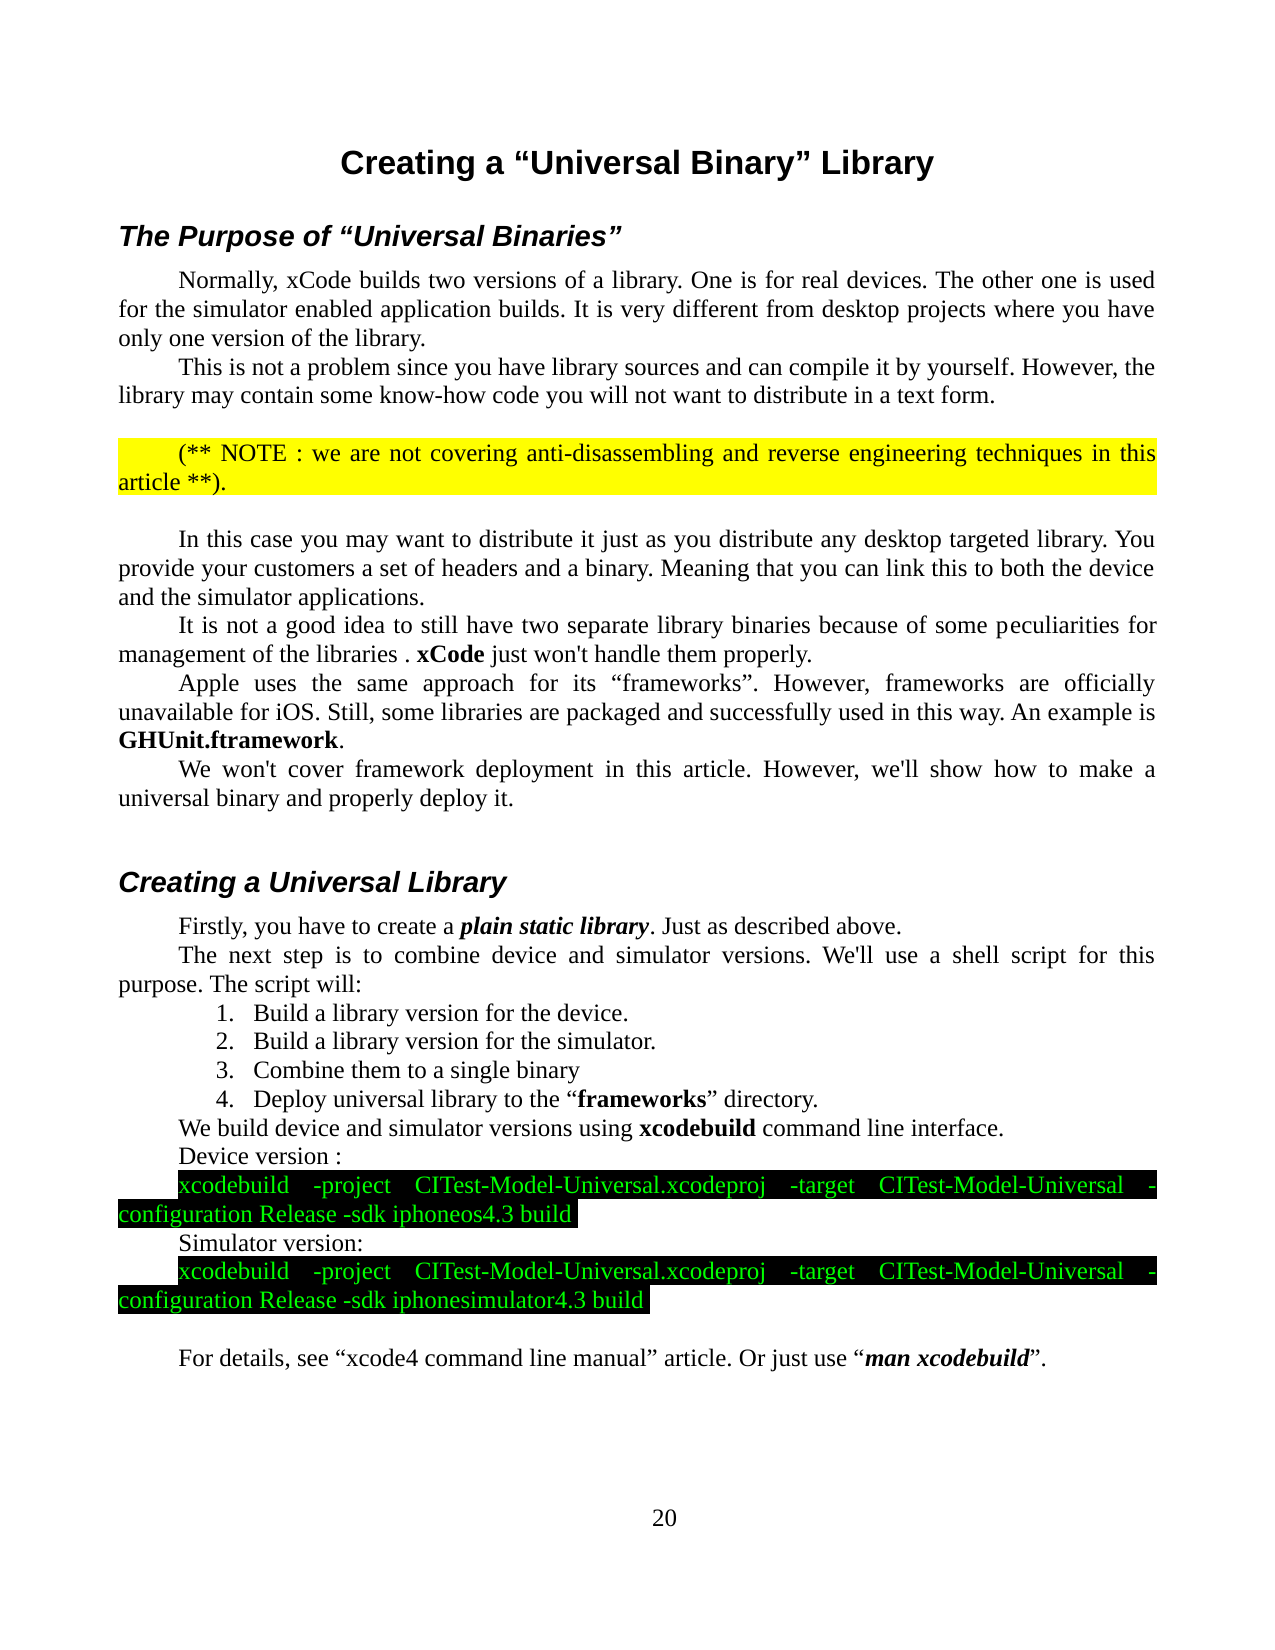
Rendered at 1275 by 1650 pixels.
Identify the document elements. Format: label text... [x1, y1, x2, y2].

text Normally, xCode builds two versions of a library. One is for real devices. The other one is used for the simulator enabled application builds. It is very different from desktop projects where you have only one version of the library. [118, 265, 1157, 352]
list Build a library version for the simulator. [216, 1026, 1157, 1055]
list Combine them to a single binary [216, 1055, 1157, 1084]
text We build device and simulator versions using xcodebuild command line interface. [118, 1113, 1157, 1141]
list Deploy universal library to the “frameworks” directory. [216, 1084, 1157, 1113]
subtitle Creating a Universal Library [118, 865, 1157, 899]
subtitle The Purpose of “Universal Binaries” [118, 219, 1157, 253]
text xcodebuild -project CITest-Model-Universal.xcodeproj -target CITest-Model-Universal -configuration Release -sdk iphoneos4.3 build [118, 1170, 1157, 1228]
text The next step is to combine device and simulator versions. We'll use a shell script for this purpose. The script will: [118, 940, 1157, 998]
text It is not a good idea to still have two separate library binaries because of some peculiarities for management of the libraries . xCode just won't handle them properly. [118, 610, 1157, 668]
text xcodebuild -project CITest-Model-Universal.xcodeproj -target CITest-Model-Universal -configuration Release -sdk iphonesimulator4.3 build [118, 1256, 1157, 1314]
text Simulator version: [118, 1228, 1157, 1256]
text Firstly, you have to create a plain static library. Just as described above. [118, 911, 1157, 940]
text For details, see “xcode4 command line manual” article. Or just use “man xcodebuild”. [118, 1343, 1157, 1371]
text In this case you may want to distribute it just as you distribute any desktop targeted library. You provide your customers a set of headers and a binary. Meaning that you can link this to both the device and the simulator applications. [118, 524, 1157, 610]
text Apple uses the same approach for its “frameworks”. However, frameworks are officially unavailable for iOS. Still, some libraries are packaged and successfully used in this way. An example is GHUnit.ftramework. [118, 668, 1157, 754]
subtitle Creating a “Universal Binary” Library [118, 143, 1157, 182]
text We won't cover framework deployment in this article. However, we'll show how to make a universal binary and properly deploy it. [118, 754, 1157, 812]
list Build a library version for the device. [216, 998, 1157, 1026]
text This is not a problem since you have library sources and can compile it by yourself. However, the library may contain some know-how code you will not want to distribute in a text form. [118, 352, 1157, 409]
text (** NOTE : we are not covering anti-disassembling and reverse engineering techniques in this article **). [118, 438, 1157, 495]
text Device version : [118, 1141, 1157, 1170]
